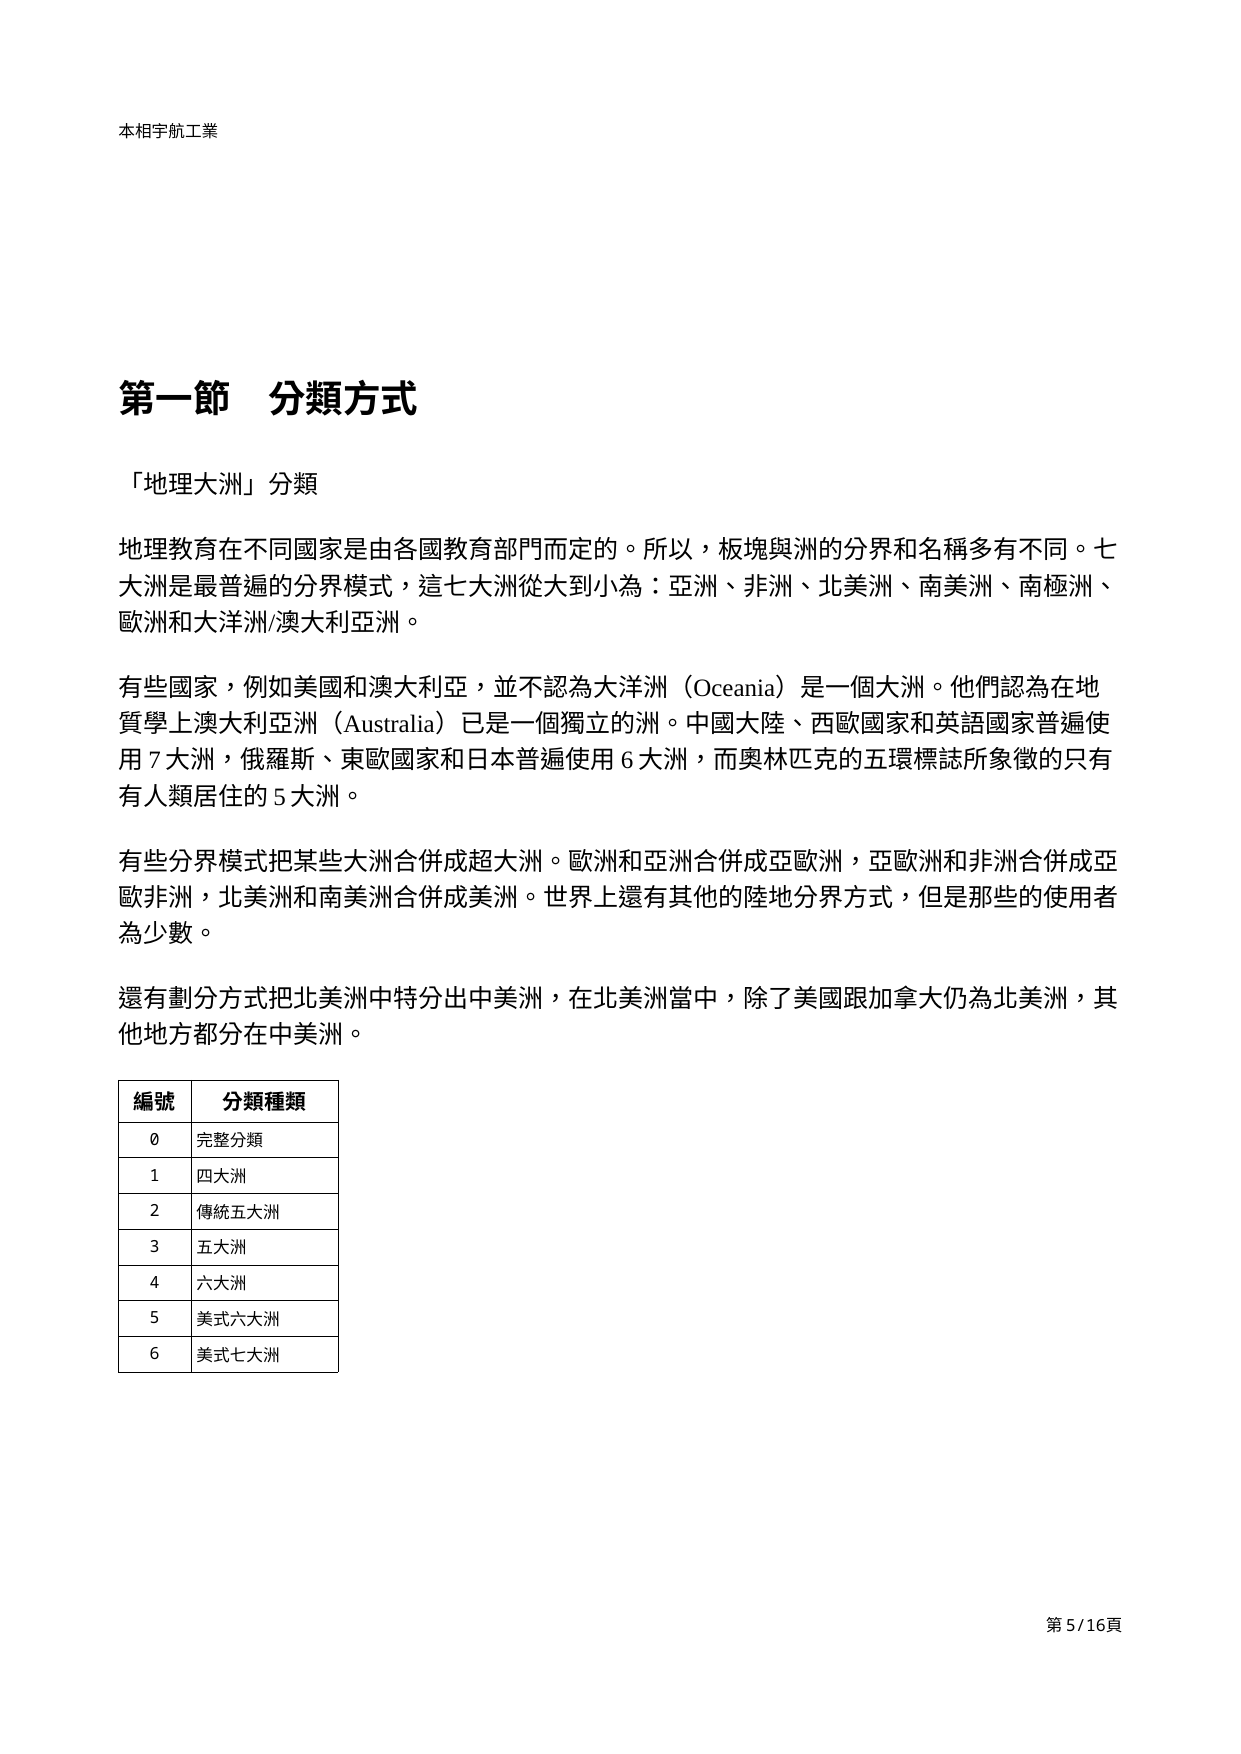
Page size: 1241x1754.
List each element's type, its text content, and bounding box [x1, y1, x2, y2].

text 「地理大洲」分類 [118, 465, 1122, 501]
table_header 編號 [119, 1081, 191, 1122]
table_cell 1 [119, 1158, 191, 1193]
table_cell 5 [119, 1301, 191, 1336]
table_cell 四大洲 [192, 1158, 338, 1193]
table_cell 0 [119, 1123, 191, 1157]
table_cell 6 [119, 1337, 191, 1372]
table_cell 3 [119, 1230, 191, 1264]
table_cell 美式七大洲 [192, 1337, 338, 1372]
table_header 分類種類 [192, 1081, 338, 1122]
table_cell 五大洲 [192, 1230, 338, 1264]
table_cell 完整分類 [192, 1123, 338, 1157]
table_cell 2 [119, 1194, 191, 1229]
table_cell 美式六大洲 [192, 1301, 338, 1336]
text 有些國家，例如美國和澳大利亞，並不認為大洋洲（Oceania）是一個大洲。他們認為在地質學上澳大利亞洲（Australia）已是一個獨立的洲。中國大陸、西歐國家和英語國家普遍使用7大洲，俄羅斯、東歐國家和日本普遍使用6大洲，而奧林匹克的五環標誌所象徵的只有有人類居住的5大洲。 [118, 667, 1122, 812]
text 有些分界模式把某些大洲合併成超大洲。歐洲和亞洲合併成亞歐洲，亞歐洲和非洲合併成亞歐非洲，北美洲和南美洲合併成美洲。世界上還有其他的陸地分界方式，但是那些的使用者為少數。 [118, 841, 1122, 950]
table_cell 六大洲 [192, 1266, 338, 1300]
table_cell 4 [119, 1266, 191, 1300]
subtitle 第一節 分類方式 [118, 369, 1122, 423]
text 還有劃分方式把北美洲中特分出中美洲，在北美洲當中，除了美國跟加拿大仍為北美洲，其他地方都分在中美洲。 [118, 978, 1122, 1051]
table_cell 傳統五大洲 [192, 1194, 338, 1229]
text 地理教育在不同國家是由各國教育部門而定的。所以，板塊與洲的分界和名稱多有不同。七大洲是最普遍的分界模式，這七大洲從大到小為：亞洲、非洲、北美洲、南美洲、南極洲、歐洲和大洋洲/澳大利亞洲。 [118, 530, 1122, 638]
